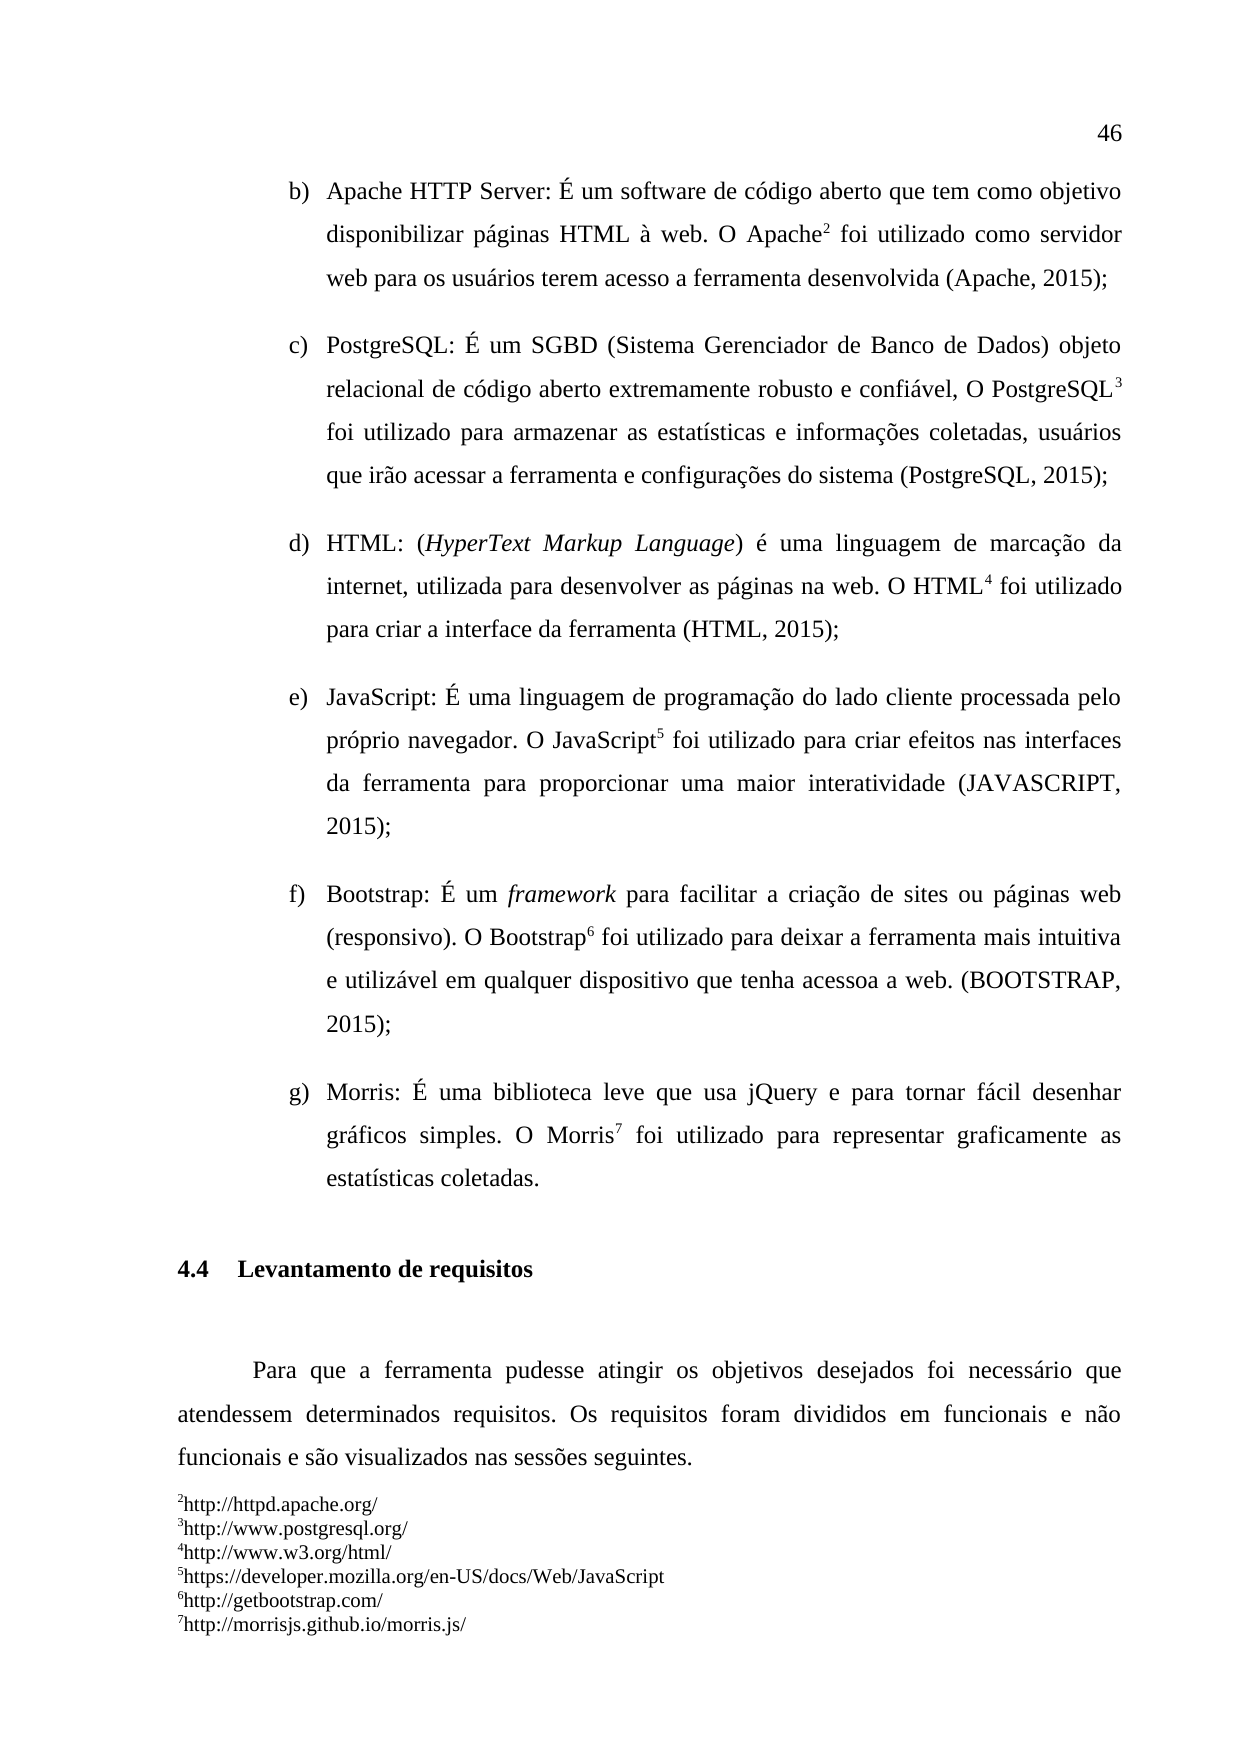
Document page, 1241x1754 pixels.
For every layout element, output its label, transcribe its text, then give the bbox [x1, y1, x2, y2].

list https://developer.mozilla.org/en-US/docs/Web/JavaScript [177, 1564, 1122, 1588]
list http://getbootstrap.com/ [177, 1588, 1122, 1612]
list Bootstrap: É um framework para facilitar a criação de sites ou páginas web (responsivo). O Bootstrap foi utilizado para deixar a ferramenta mais intuitiva e utilizável em qualquer dispositivo que tenha acessoa a web. (BOOTSTRAP, 2015); [288, 879, 1122, 1037]
list Morris: É uma biblioteca leve que usa jQuery e para tornar fácil desenhar gráficos simples. O Morris foi utilizado para representar graficamente as estatísticas coletadas. [288, 1077, 1122, 1192]
list http://www.postgresql.org/ [177, 1516, 1122, 1539]
list http://httpd.apache.org/ [177, 1491, 1122, 1516]
list http://morrisjs.github.io/morris.js/ [177, 1612, 1122, 1636]
text Para que a ferramenta pudesse atingir os objetivos desejados foi necessário que atendessem determinados requisitos. Os requisitos foram divididos em funcionais e não funcionais e são visualizados nas sessões seguintes. [177, 1356, 1122, 1471]
list http://www.w3.org/html/ [177, 1539, 1122, 1564]
list HTML: (HyperText Markup Language) é uma linguagem de marcação da internet, utilizada para desenvolver as páginas na web. O HTML foi utilizado para criar a interface da ferramenta (HTML, 2015); [288, 528, 1122, 643]
list Levantamento de requisitos [177, 1254, 1122, 1283]
list PostgreSQL: É um SGBD (Sistema Gerenciador de Banco de Dados) objeto relacional de código aberto extremamente robusto e confiável, O PostgreSQL foi utilizado para armazenar as estatísticas e informações coletadas, usuários que irão acessar a ferramenta e configurações do sistema (PostgreSQL, 2015); [288, 331, 1122, 489]
list Apache HTTP Server: É um software de código aberto que tem como objetivo disponibilizar páginas HTML à web. O Apache foi utilizado como servidor web para os usuários terem acesso a ferramenta desenvolvida (Apache, 2015); [288, 176, 1122, 291]
list JavaScript: É uma linguagem de programação do lado cliente processada pelo próprio navegador. O JavaScript foi utilizado para criar efeitos nas interfaces da ferramenta para proporcionar uma maior interatividade (JAVASCRIPT, 2015); [288, 682, 1122, 840]
